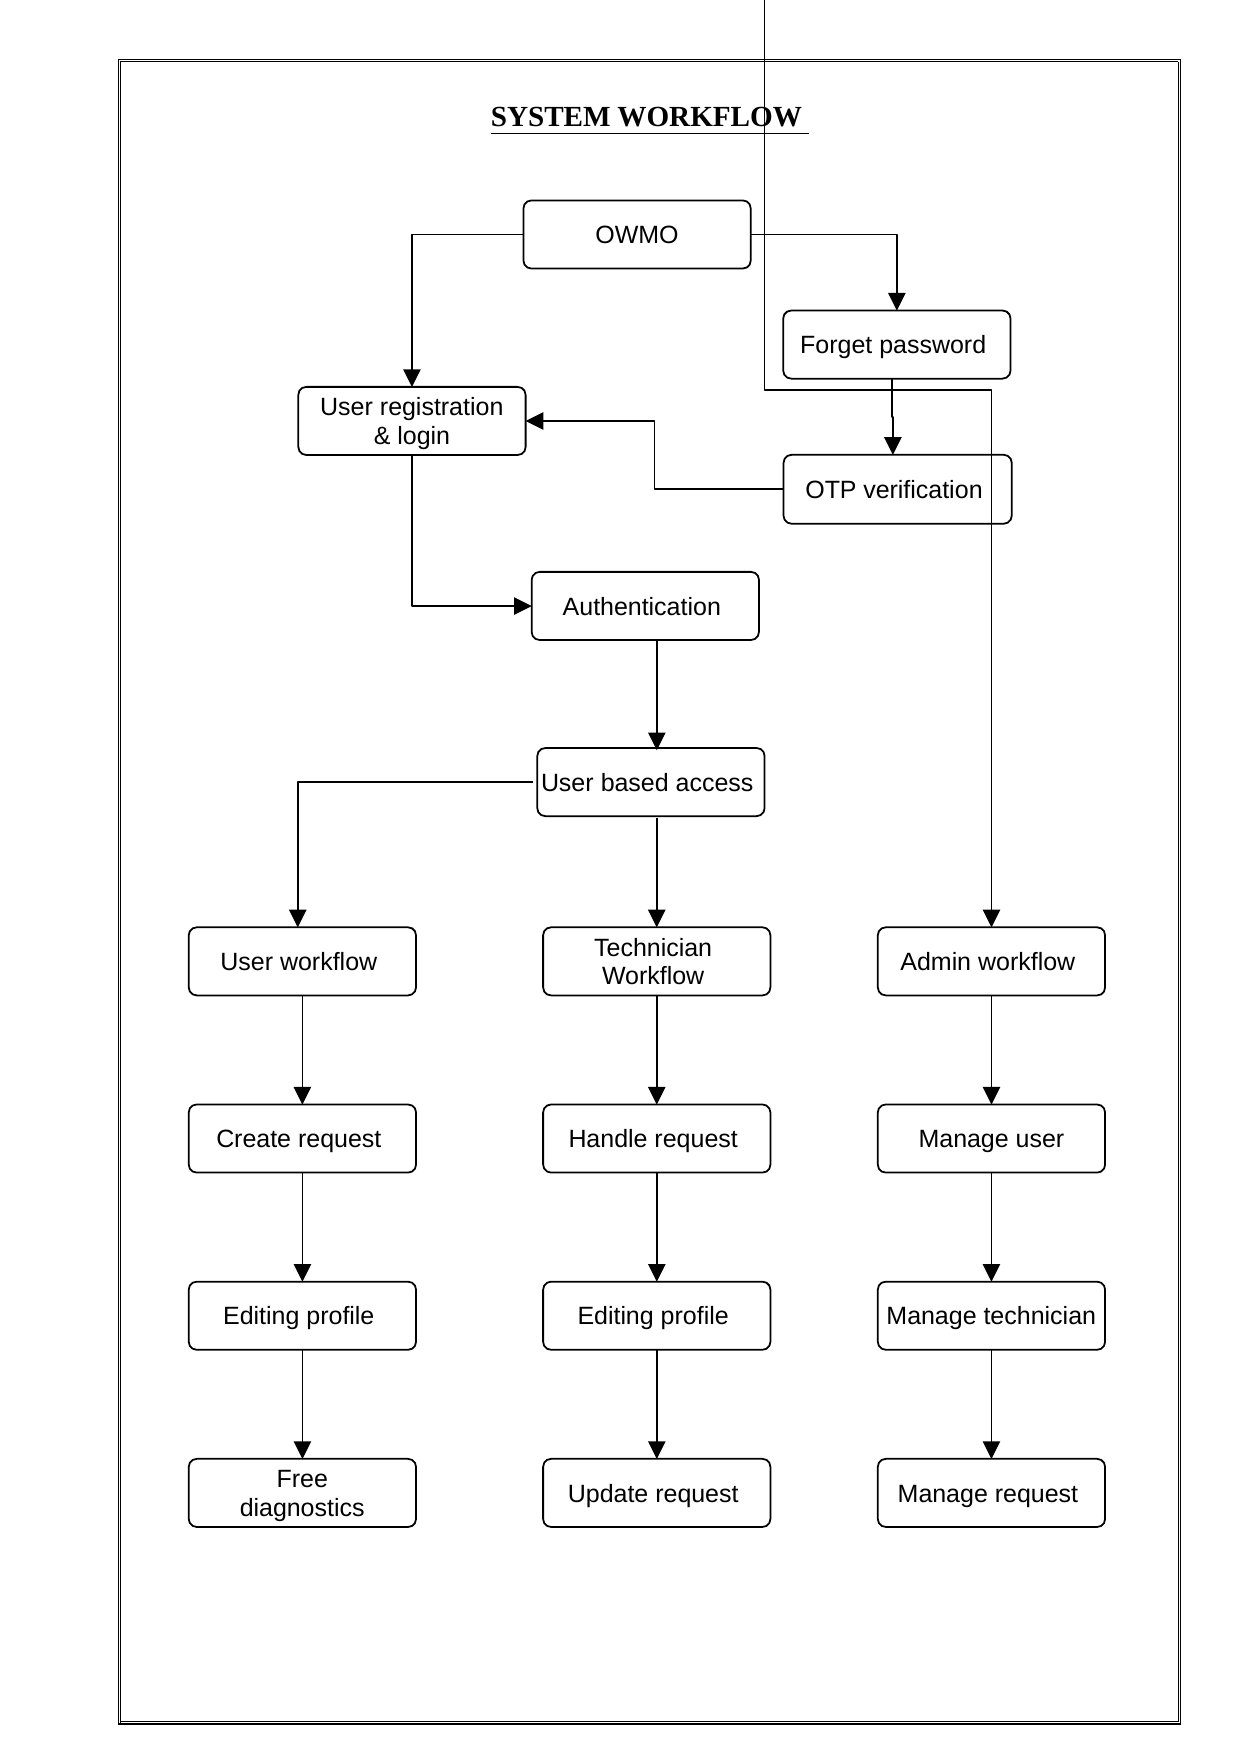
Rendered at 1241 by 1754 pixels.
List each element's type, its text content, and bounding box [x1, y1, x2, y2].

text SYSTEM WORKFLOW [765, 99, 1175, 133]
text SYSTEM WORKFLOW [124, 99, 764, 133]
